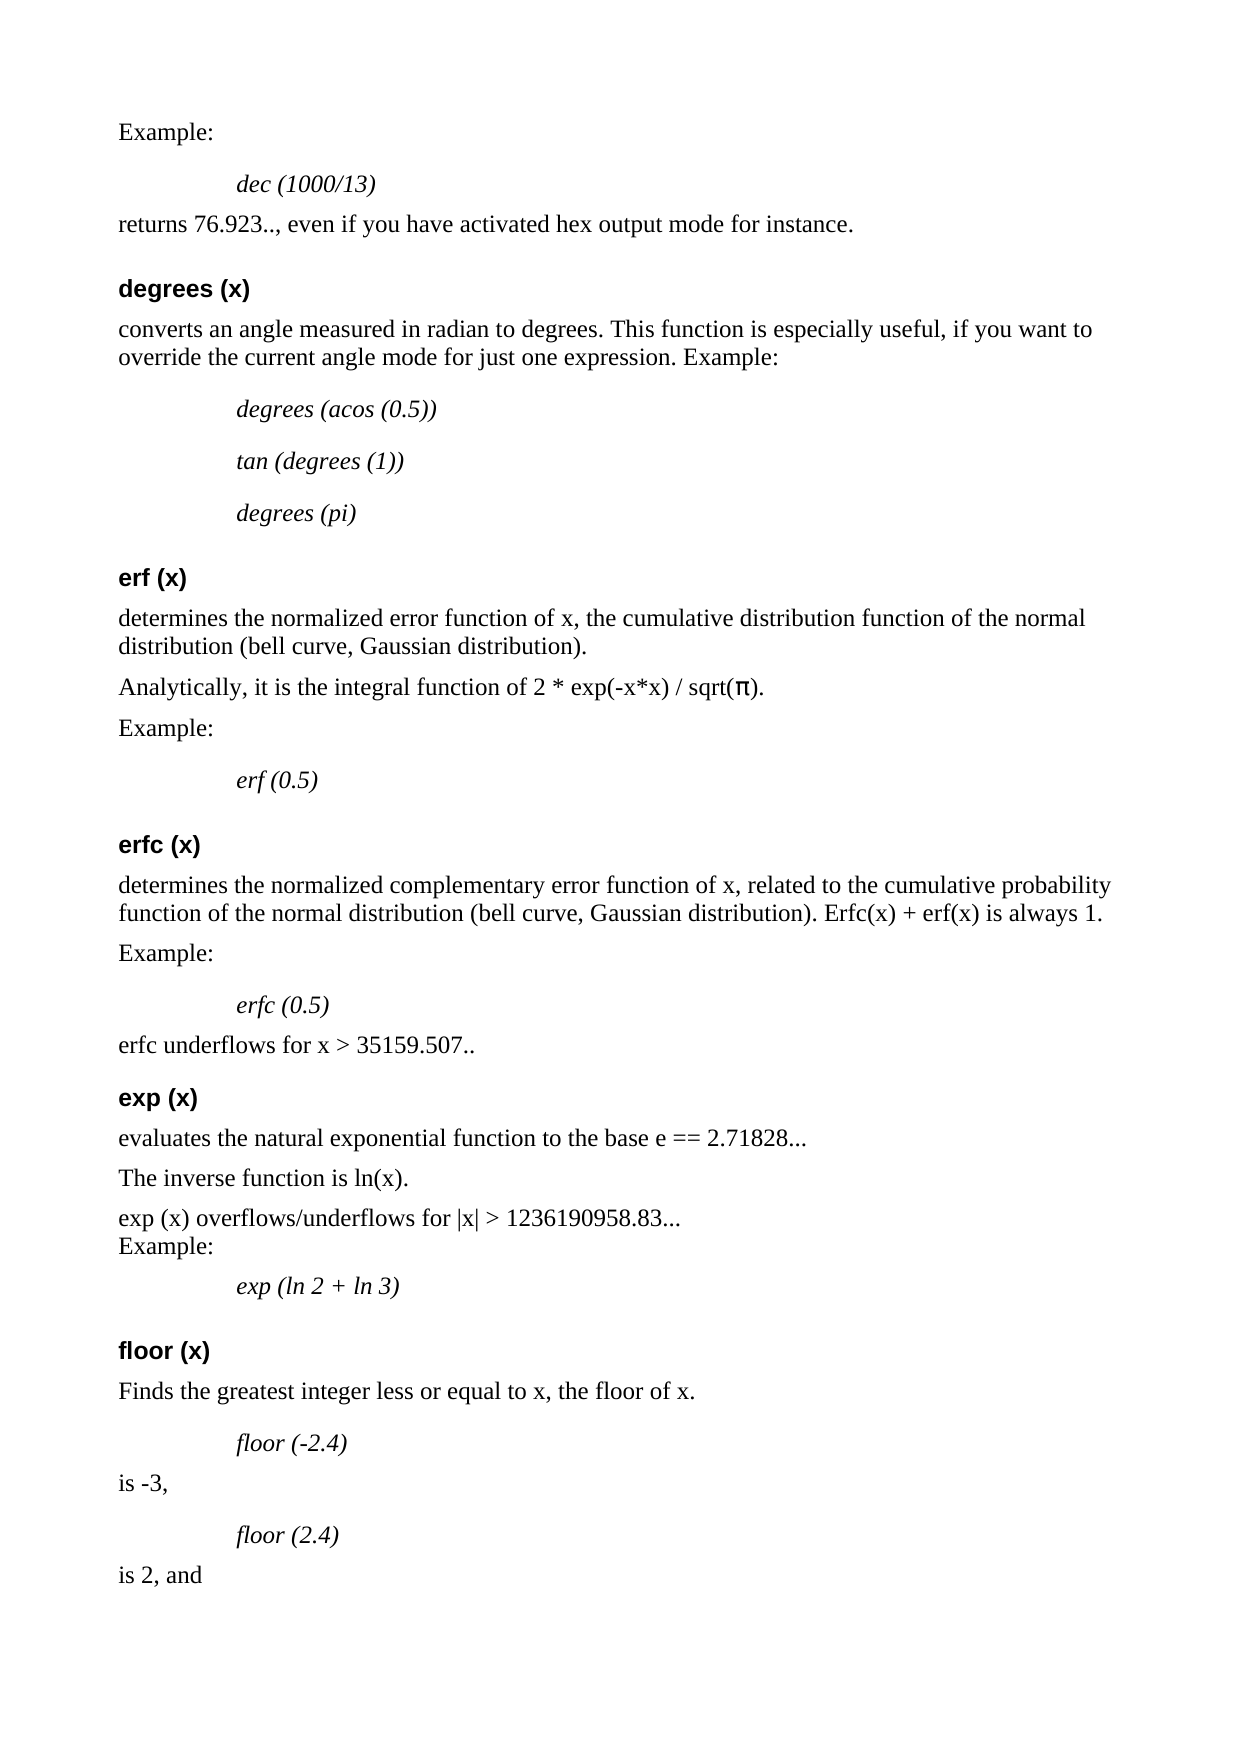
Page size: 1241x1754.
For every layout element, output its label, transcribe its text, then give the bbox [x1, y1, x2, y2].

text determines the normalized complementary error function of x, related to the cumulative probability function of the normal distribution (bell curve, Gaussian distribution). Erfc(x) + erf(x) is always 1. [118, 871, 1122, 927]
text converts an angle measured in radian to degrees. This function is especially useful, if you want to override the current angle mode for just one expression. Example: [118, 316, 1122, 371]
text is 2, and [118, 1561, 1122, 1589]
subtitle floor (x) [118, 1337, 1122, 1364]
text is -3, [118, 1469, 1122, 1497]
text floor (-2.4) [236, 1429, 1122, 1457]
text erfc underflows for x > 35159.507.. [118, 1031, 1122, 1059]
subtitle degrees (x) [118, 275, 1122, 303]
text Analytically, it is the integral function of 2 * exp(-x*x) / sqrt(π). [118, 672, 1122, 701]
text determines the normalized error function of x, the cumulative distribution function of the normal distribution (bell curve, Gaussian distribution). [118, 604, 1122, 660]
text Example: [118, 714, 1122, 742]
text Example: [118, 939, 1122, 967]
text erfc (0.5) [236, 991, 1122, 1019]
text erf (0.5) [236, 766, 1122, 794]
text floor (2.4) [236, 1521, 1122, 1549]
text degrees (acos (0.5)) [236, 395, 1122, 423]
text degrees (pi) [236, 499, 1122, 527]
text The inverse function is ln(x). [118, 1164, 1122, 1192]
text Example: [118, 1232, 1122, 1260]
text tan (degrees (1)) [236, 447, 1122, 475]
text exp (ln 2 + ln 3) [236, 1272, 1122, 1299]
text Example: [118, 118, 1122, 146]
subtitle exp (x) [118, 1084, 1122, 1112]
subtitle erf (x) [118, 564, 1122, 592]
text returns 76.923.., even if you have activated hex output mode for instance. [118, 210, 1122, 238]
text Finds the greatest integer less or equal to x, the floor of x. [118, 1377, 1122, 1405]
text exp (x) overflows/underflows for |x| > 1236190958.83... [118, 1204, 1122, 1232]
text evaluates the natural exponential function to the base e == 2.71828... [118, 1124, 1122, 1152]
subtitle erfc (x) [118, 831, 1122, 859]
text dec (1000/13) [236, 170, 1122, 198]
